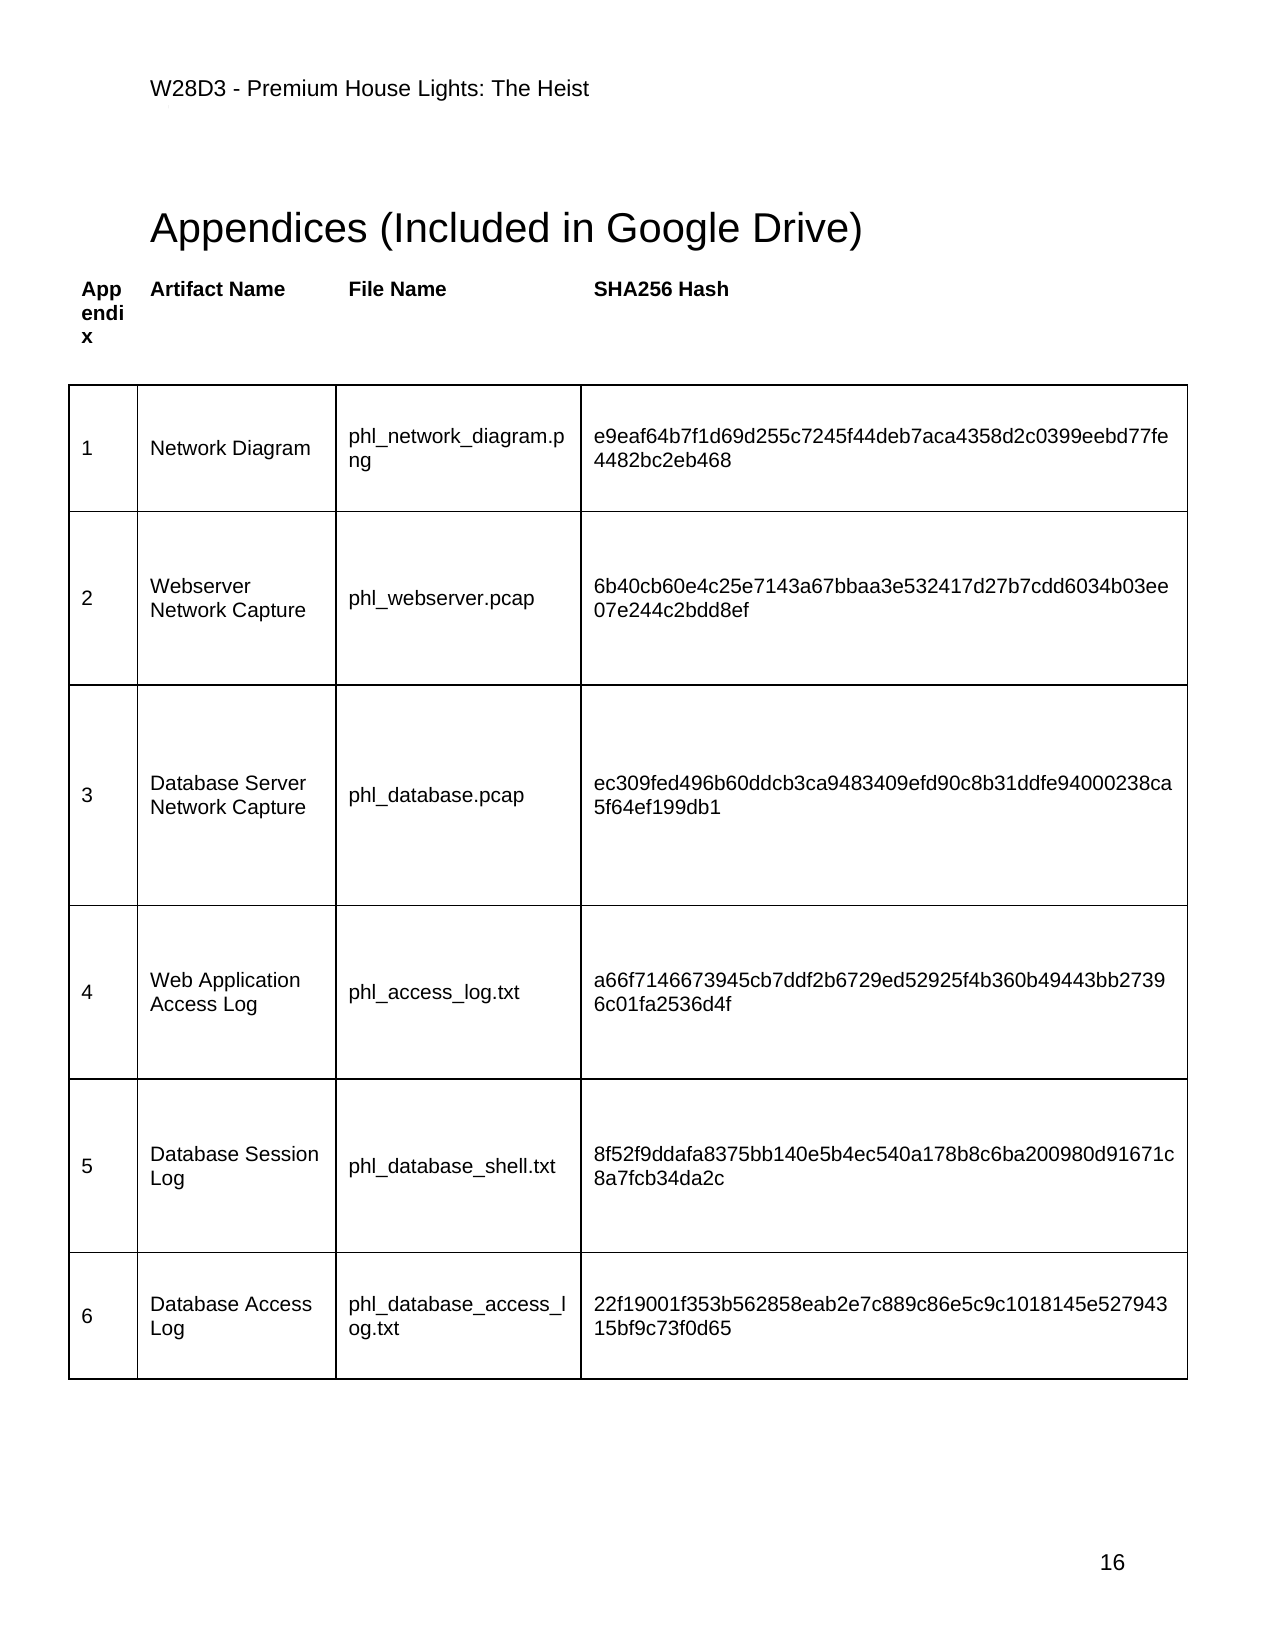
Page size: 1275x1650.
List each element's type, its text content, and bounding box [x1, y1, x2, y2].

subtitle Appendices (Included in Google Drive) [150, 203, 1125, 251]
table_header File Name [336, 264, 581, 384]
table_cell Database Server Network Capture [138, 686, 335, 904]
table_cell 5 [70, 1080, 137, 1251]
table_cell Network Diagram [138, 386, 335, 511]
table_cell 2 [70, 512, 137, 684]
table_cell 1 [70, 386, 137, 511]
table_cell Webserver Network Capture [138, 512, 335, 684]
table_cell phl_webserver.pcap [337, 512, 580, 684]
table_cell phl_database_shell.txt [337, 1080, 580, 1251]
table_cell Database Session Log [138, 1080, 335, 1251]
table_cell ec309fed496b60ddcb3ca9483409efd90c8b31ddfe94000238ca5f64ef199db1 [582, 686, 1187, 904]
table_cell 6b40cb60e4c25e7143a67bbaa3e532417d27b7cdd6034b03ee07e244c2bdd8ef [582, 512, 1187, 684]
table_cell a66f7146673945cb7ddf2b6729ed52925f4b360b49443bb27396c01fa2536d4f [582, 906, 1187, 1078]
table_cell phl_database_access_log.txt [337, 1253, 580, 1378]
table_cell phl_database.pcap [337, 686, 580, 904]
table_cell e9eaf64b7f1d69d255c7245f44deb7aca4358d2c0399eebd77fe4482bc2eb468 [582, 386, 1187, 511]
table_header Artifact Name [138, 264, 336, 384]
table_cell Web Application Access Log [138, 906, 335, 1078]
table_cell 8f52f9ddafa8375bb140e5b4ec540a178b8c6ba200980d91671c8a7fcb34da2c [582, 1080, 1187, 1251]
table_cell 4 [70, 906, 137, 1078]
table_cell 6 [70, 1253, 137, 1378]
table_cell phl_access_log.txt [337, 906, 580, 1078]
table_cell phl_network_diagram.png [337, 386, 580, 511]
table_cell Database Access Log [138, 1253, 335, 1378]
table_header Appendix [69, 264, 137, 384]
table_cell 22f19001f353b562858eab2e7c889c86e5c9c1018145e52794315bf9c73f0d65 [582, 1253, 1187, 1378]
table_header SHA256 Hash [581, 264, 1187, 384]
table_cell 3 [70, 686, 137, 904]
